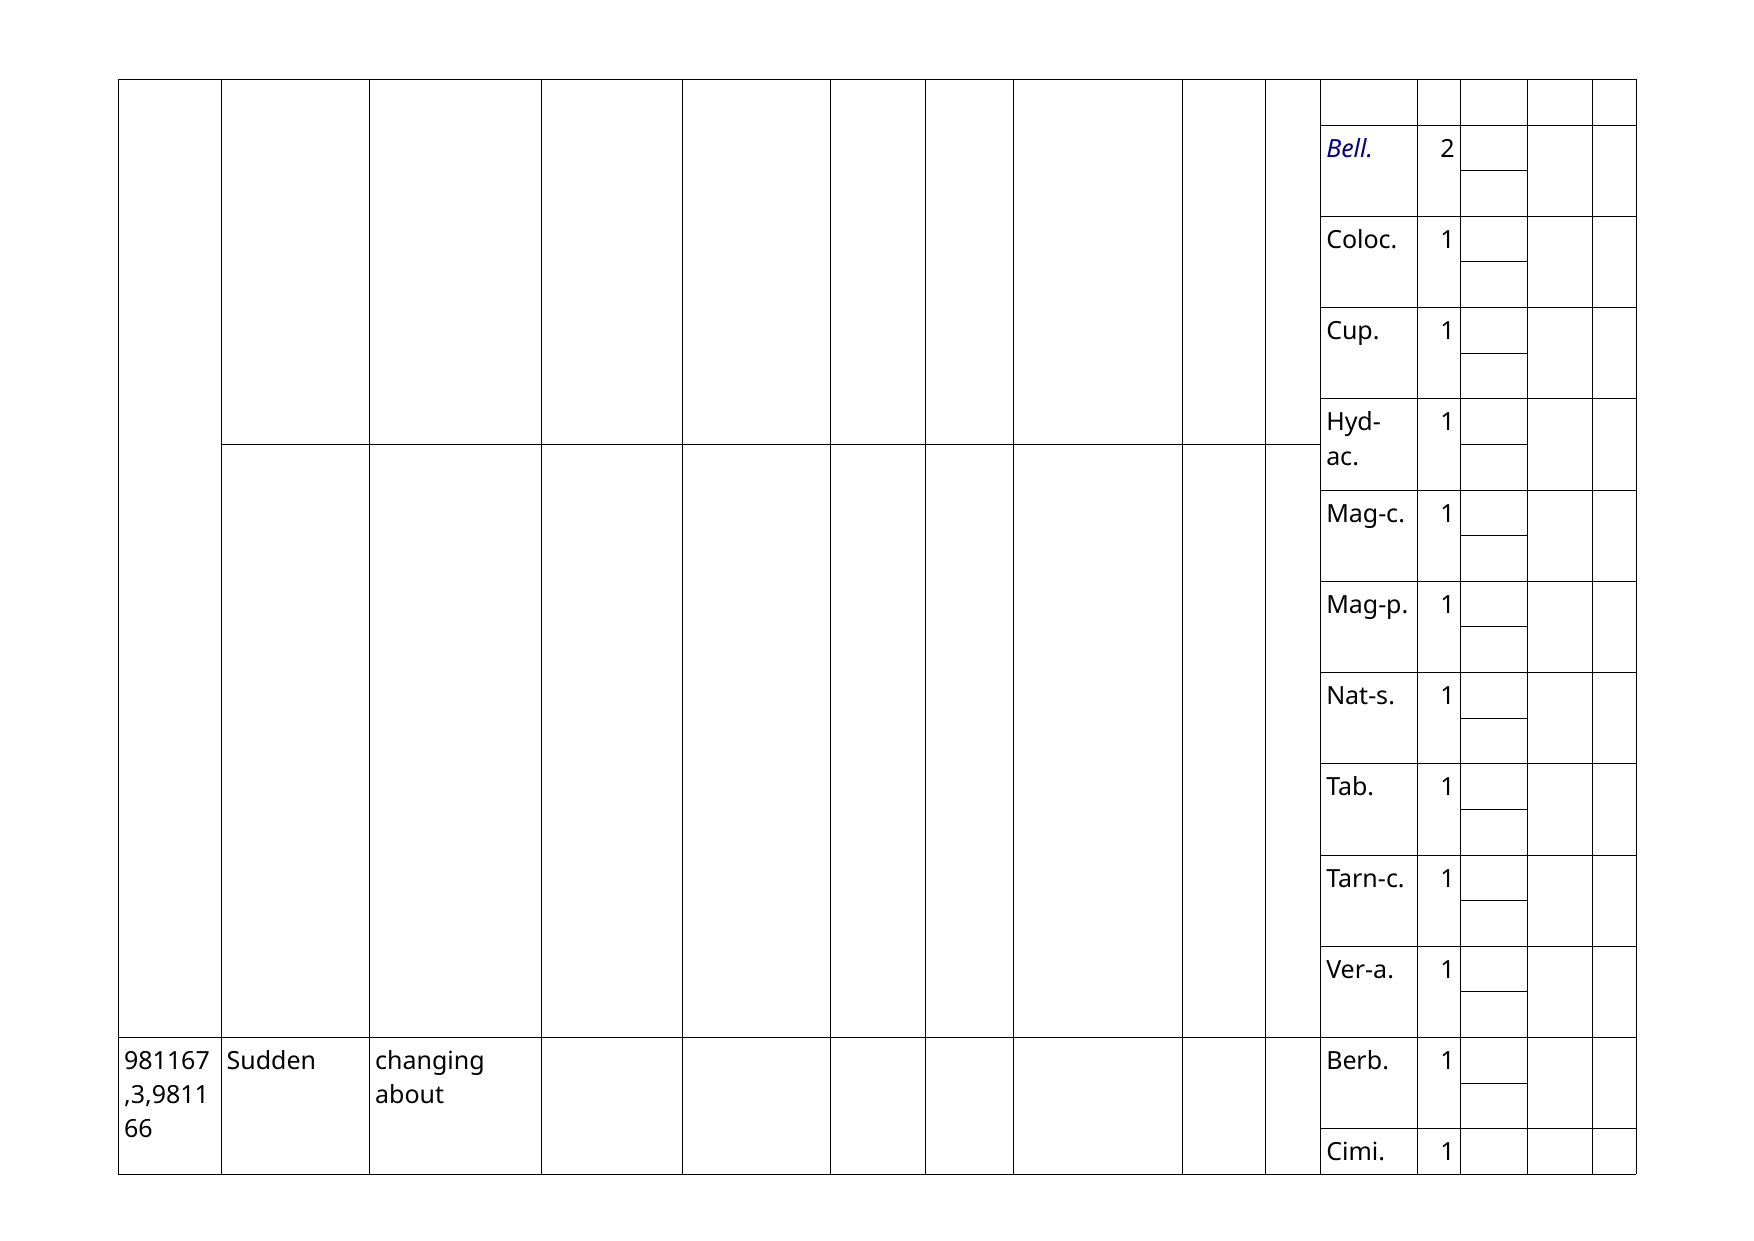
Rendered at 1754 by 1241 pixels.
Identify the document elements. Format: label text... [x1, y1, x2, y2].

table_cell Ver-a. [1321, 947, 1417, 1037]
table_cell 1 [1418, 399, 1460, 489]
table_cell Tab. [1321, 764, 1417, 854]
table_cell [542, 445, 682, 1037]
table_cell [1528, 582, 1592, 672]
table_cell [119, 80, 221, 1037]
table_cell [1461, 856, 1527, 900]
table_cell Mag-p. [1321, 582, 1417, 672]
table_cell [1461, 992, 1527, 1037]
table_cell [1528, 673, 1592, 763]
table_cell [1461, 719, 1527, 763]
table_cell [1014, 80, 1182, 444]
table_cell 1 [1418, 217, 1460, 307]
table_cell [1528, 491, 1592, 581]
table_cell [1528, 764, 1592, 854]
table_cell [1528, 856, 1592, 946]
table_cell [683, 1038, 830, 1174]
table_cell [1183, 80, 1265, 444]
table_cell Tarn-c. [1321, 856, 1417, 946]
table_cell [1266, 1038, 1320, 1174]
table_cell [1528, 1129, 1592, 1174]
table_cell 1 [1418, 764, 1460, 854]
table_cell [1461, 491, 1527, 535]
table_cell [1461, 217, 1527, 261]
table_cell [1528, 80, 1592, 124]
table_cell [1461, 445, 1527, 489]
table_cell [1593, 673, 1636, 763]
table_cell [1014, 445, 1182, 1037]
table_cell 2 [1418, 126, 1460, 216]
table_cell Nat-s. [1321, 673, 1417, 763]
table_cell [926, 1038, 1013, 1174]
table_cell [1528, 126, 1592, 216]
table_cell [1461, 399, 1527, 444]
table_cell [1593, 947, 1636, 1037]
table_cell [1461, 1038, 1527, 1083]
table_cell [1593, 1038, 1636, 1128]
table_cell [1593, 491, 1636, 581]
table_cell [1461, 536, 1527, 581]
table_cell [1528, 947, 1592, 1037]
table_cell Berb. [1321, 1038, 1417, 1128]
table_cell [1461, 673, 1527, 718]
table_cell [1183, 1038, 1265, 1174]
table_cell [1593, 308, 1636, 398]
table_cell [1461, 171, 1527, 216]
table_cell [370, 80, 541, 444]
table_cell 1 [1418, 856, 1460, 946]
table_cell [1461, 764, 1527, 809]
table_cell [542, 1038, 682, 1174]
table_cell [1266, 80, 1320, 444]
table_cell [1461, 126, 1527, 170]
table_cell [1593, 1129, 1636, 1174]
table_cell [222, 80, 369, 444]
table_cell Hyd-ac. [1321, 399, 1417, 489]
table_cell [1528, 1038, 1592, 1128]
table_cell [1418, 80, 1460, 124]
table_cell Cup. [1321, 308, 1417, 398]
table_cell [370, 445, 541, 1037]
table_cell [1461, 80, 1527, 124]
table_cell Cimi. [1321, 1129, 1417, 1174]
table_cell [683, 80, 830, 444]
table_cell [1528, 308, 1592, 398]
table_cell Coloc. [1321, 217, 1417, 307]
table_cell [1183, 445, 1265, 1037]
table_cell [1266, 445, 1320, 1037]
table_cell [1461, 354, 1527, 398]
table_cell 1 [1418, 673, 1460, 763]
table_cell 1 [1418, 582, 1460, 672]
table_cell [222, 445, 369, 1037]
table_cell [1461, 262, 1527, 307]
table_cell 1 [1418, 308, 1460, 398]
table_cell [1593, 399, 1636, 489]
table_cell [1528, 399, 1592, 489]
table_cell [1461, 308, 1527, 353]
table_cell 1 [1418, 491, 1460, 581]
table_cell changing about [370, 1038, 541, 1174]
table_cell [926, 80, 1013, 444]
table_cell [1461, 1084, 1527, 1128]
table_cell [1528, 217, 1592, 307]
table_cell [1593, 856, 1636, 946]
table_cell [1461, 901, 1527, 946]
table_cell [831, 445, 925, 1037]
table_cell Mag-c. [1321, 491, 1417, 581]
table_cell 1 [1418, 1038, 1460, 1128]
table_cell [542, 80, 682, 444]
table_cell [1461, 810, 1527, 854]
table_cell 1 [1418, 1129, 1460, 1174]
table_cell Bell. [1321, 126, 1417, 216]
table_cell [1461, 1129, 1527, 1174]
table_cell [1593, 126, 1636, 216]
table_cell [1461, 627, 1527, 672]
table_cell 1 [1418, 947, 1460, 1037]
table_cell [1593, 80, 1636, 124]
table_cell [831, 80, 925, 444]
table_cell Sudden [222, 1038, 369, 1174]
table_cell [683, 445, 830, 1037]
table_cell [831, 1038, 925, 1174]
table_cell [1593, 764, 1636, 854]
table_cell [926, 445, 1013, 1037]
table_cell [1321, 80, 1417, 124]
table_cell [1593, 217, 1636, 307]
table_cell [1014, 1038, 1182, 1174]
table_cell 981167,3,981166 [119, 1038, 221, 1174]
table_cell [1461, 947, 1527, 991]
table_cell [1593, 582, 1636, 672]
table_cell [1461, 582, 1527, 626]
